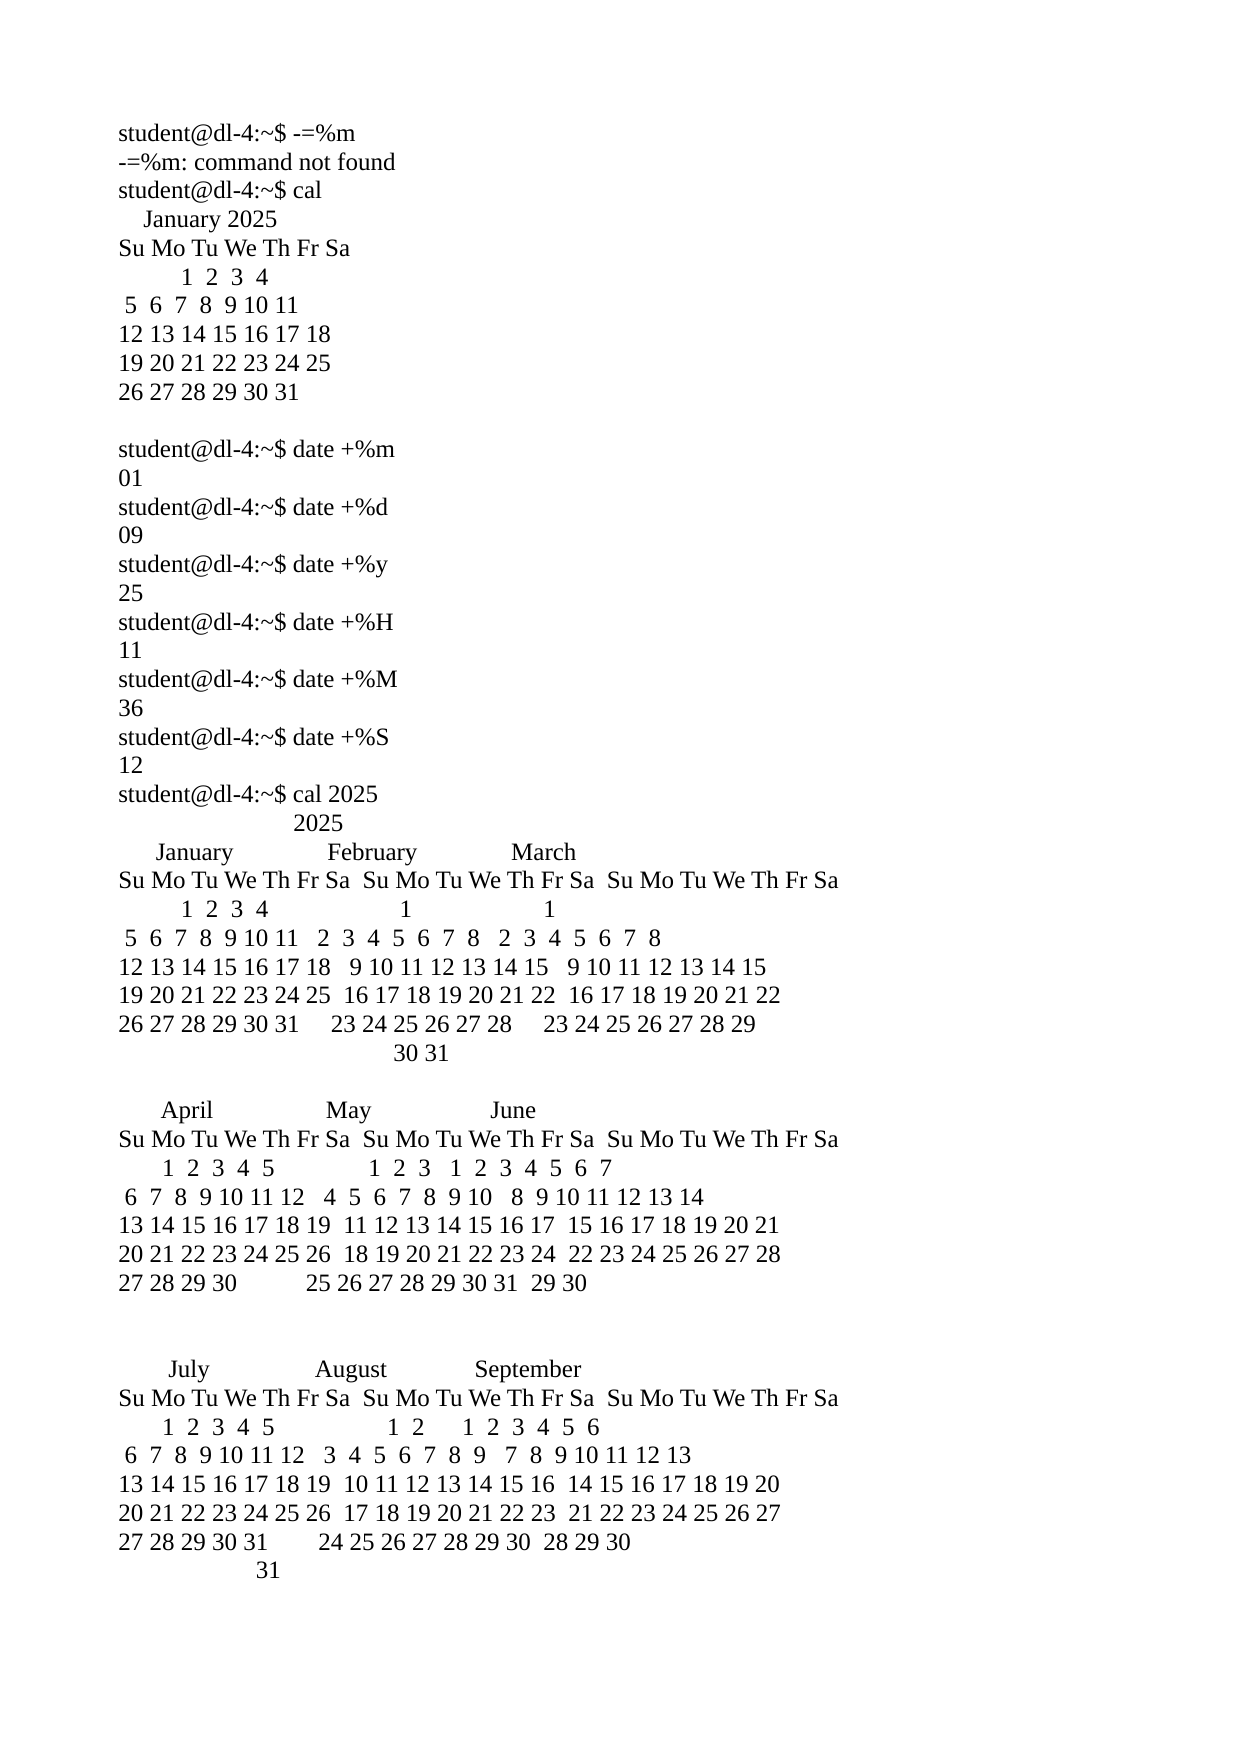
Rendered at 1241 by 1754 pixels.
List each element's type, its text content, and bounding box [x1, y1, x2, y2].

text 12 13 14 15 16 17 18 9 10 11 12 13 14 15 9 10 11 12 13 14 15 [118, 952, 1122, 981]
text 19 20 21 22 23 24 25 [118, 348, 1122, 377]
text 11 [118, 636, 1122, 664]
text student@dl-4:~$ cal [118, 176, 1122, 204]
text 27 28 29 30 25 26 27 28 29 30 31 29 30 [118, 1268, 1122, 1297]
text 09 [118, 521, 1122, 549]
text 25 [118, 578, 1122, 607]
text 19 20 21 22 23 24 25 16 17 18 19 20 21 22 16 17 18 19 20 21 22 [118, 981, 1122, 1009]
text 1 2 3 4 [118, 262, 1122, 291]
text 20 21 22 23 24 25 26 18 19 20 21 22 23 24 22 23 24 25 26 27 28 [118, 1239, 1122, 1268]
text January February March [118, 837, 1122, 866]
text 26 27 28 29 30 31 23 24 25 26 27 28 23 24 25 26 27 28 29 [118, 1009, 1122, 1038]
text 1 2 3 4 1 1 [118, 894, 1122, 923]
text -=%m: command not found [118, 147, 1122, 176]
text student@dl-4:~$ date +%d [118, 492, 1122, 521]
text 5 6 7 8 9 10 11 [118, 291, 1122, 319]
text Su Mo Tu We Th Fr Sa Su Mo Tu We Th Fr Sa Su Mo Tu We Th Fr Sa [118, 1383, 1122, 1412]
text student@dl-4:~$ cal 2025 [118, 779, 1122, 808]
text 12 [118, 751, 1122, 779]
text July August September [118, 1354, 1122, 1383]
text 1 2 3 4 5 1 2 3 1 2 3 4 5 6 7 [118, 1153, 1122, 1182]
text student@dl-4:~$ date +%y [118, 549, 1122, 578]
text April May June [118, 1096, 1122, 1124]
text Su Mo Tu We Th Fr Sa Su Mo Tu We Th Fr Sa Su Mo Tu We Th Fr Sa [118, 1124, 1122, 1153]
text Su Mo Tu We Th Fr Sa [118, 233, 1122, 262]
text student@dl-4:~$ -=%m [118, 118, 1122, 147]
text student@dl-4:~$ date +%H [118, 607, 1122, 636]
text 30 31 [118, 1038, 1122, 1067]
text January 2025 [118, 204, 1122, 233]
text 5 6 7 8 9 10 11 2 3 4 5 6 7 8 2 3 4 5 6 7 8 [118, 923, 1122, 952]
text 12 13 14 15 16 17 18 [118, 319, 1122, 348]
text 13 14 15 16 17 18 19 10 11 12 13 14 15 16 14 15 16 17 18 19 20 [118, 1469, 1122, 1498]
text 13 14 15 16 17 18 19 11 12 13 14 15 16 17 15 16 17 18 19 20 21 [118, 1211, 1122, 1239]
text 27 28 29 30 31 24 25 26 27 28 29 30 28 29 30 [118, 1527, 1122, 1556]
text 2025 [118, 808, 1122, 837]
text 6 7 8 9 10 11 12 3 4 5 6 7 8 9 7 8 9 10 11 12 13 [118, 1441, 1122, 1469]
text student@dl-4:~$ date +%m [118, 434, 1122, 463]
text 1 2 3 4 5 1 2 1 2 3 4 5 6 [118, 1412, 1122, 1441]
text 01 [118, 463, 1122, 492]
text 6 7 8 9 10 11 12 4 5 6 7 8 9 10 8 9 10 11 12 13 14 [118, 1182, 1122, 1211]
text Su Mo Tu We Th Fr Sa Su Mo Tu We Th Fr Sa Su Mo Tu We Th Fr Sa [118, 866, 1122, 894]
text 20 21 22 23 24 25 26 17 18 19 20 21 22 23 21 22 23 24 25 26 27 [118, 1498, 1122, 1527]
text 26 27 28 29 30 31 [118, 377, 1122, 406]
text 31 [118, 1556, 1122, 1584]
text student@dl-4:~$ date +%S [118, 722, 1122, 751]
text student@dl-4:~$ date +%M [118, 664, 1122, 693]
text 36 [118, 693, 1122, 722]
